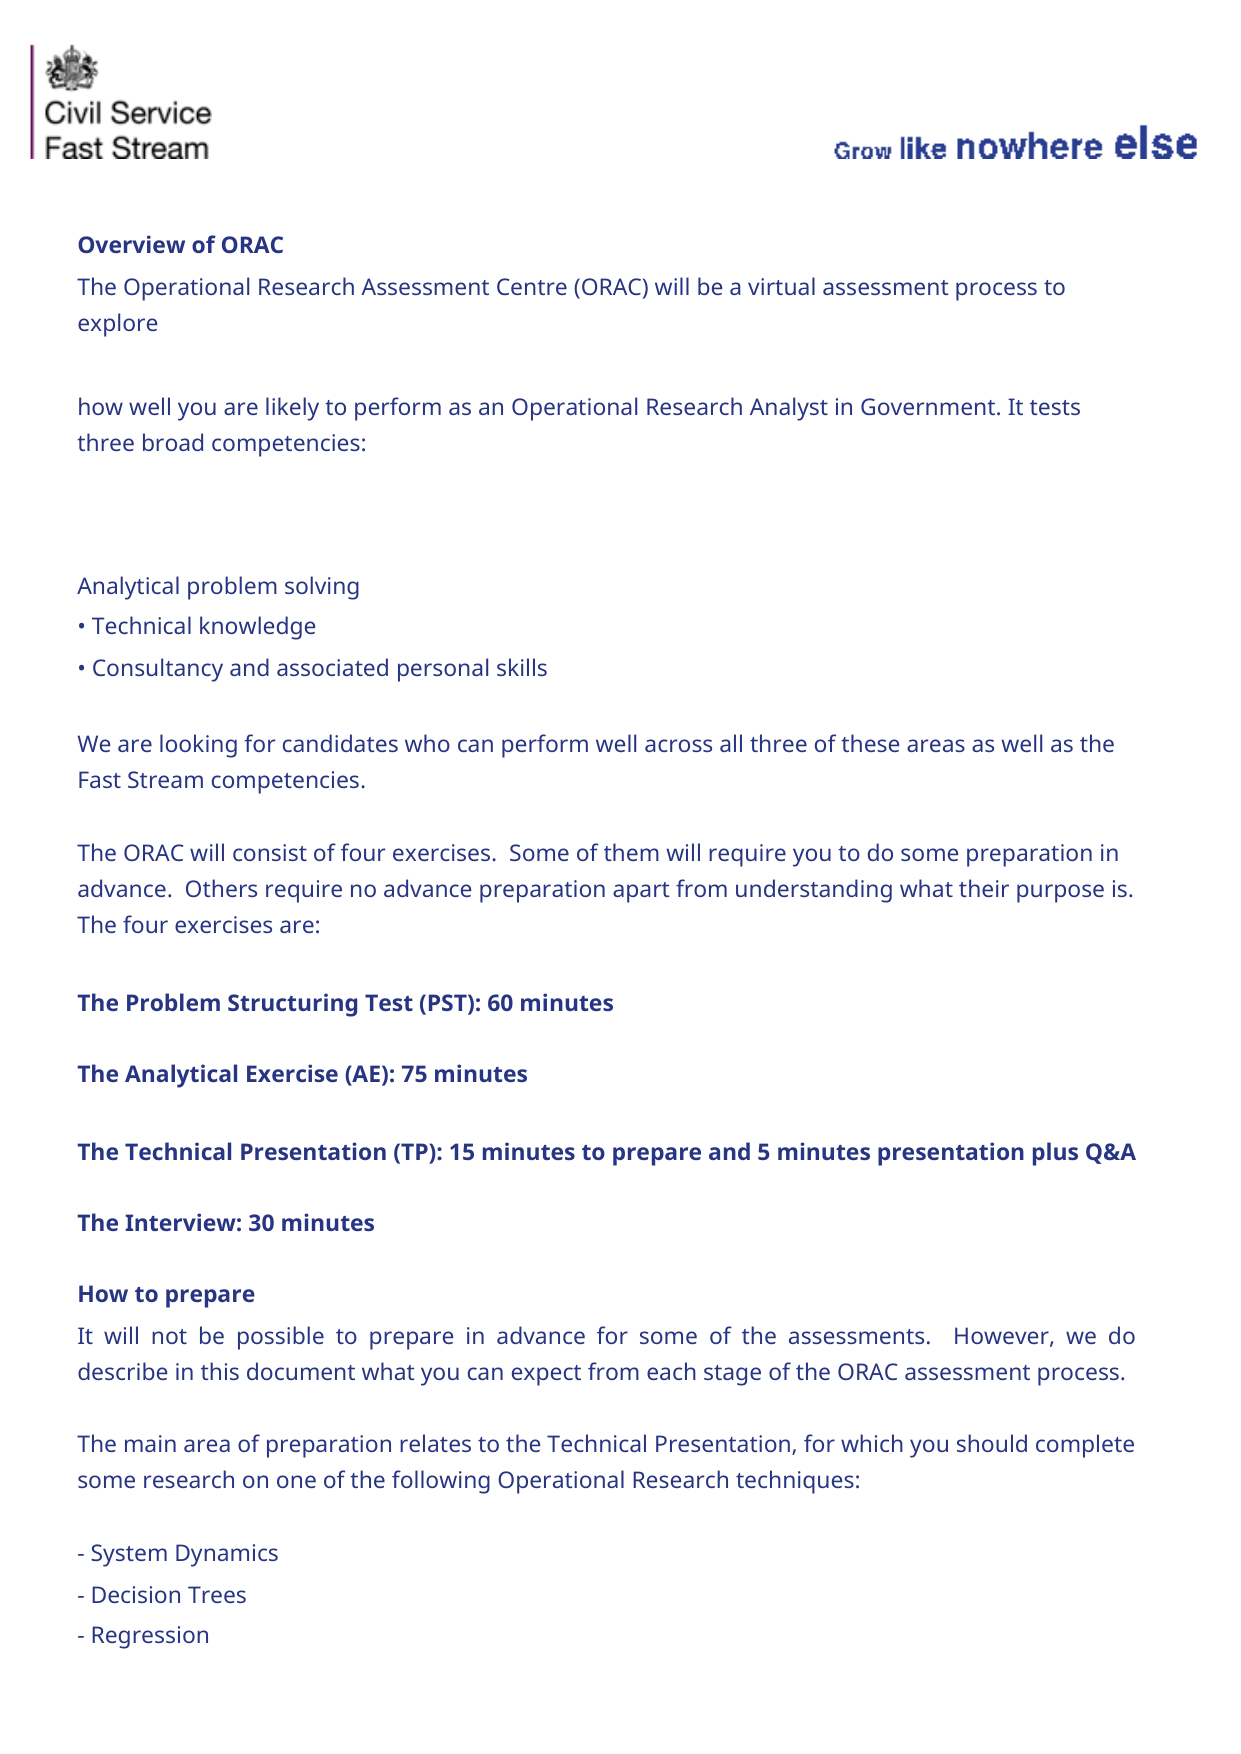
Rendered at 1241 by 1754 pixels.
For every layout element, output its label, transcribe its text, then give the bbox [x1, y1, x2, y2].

text - Decision Trees [77, 1579, 1138, 1610]
text The main area of preparation relates to the Technical Presentation, for which you should complete some research on one of the following Operational Research techniques: [77, 1428, 1138, 1495]
text - System Dynamics [77, 1537, 1138, 1568]
text The Interview: 30 minutes [77, 1207, 1138, 1238]
text Overview of ORAC [77, 229, 1138, 260]
text • Consultancy and associated personal skills [77, 652, 1138, 683]
text how well you are likely to perform as an Operational Research Analyst in Government. It tests three broad competencies: [77, 391, 1138, 458]
text It will not be possible to prepare in advance for some of the assessments. However, we do describe in this document what you can expect from each stage of the ORAC assessment process. [77, 1320, 1138, 1387]
text The Analytical Exercise (AE): 75 minutes [77, 1058, 1138, 1089]
text How to prepare [77, 1278, 1138, 1309]
text The ORAC will consist of four exercises. Some of them will require you to do some preparation in advance. Others require no advance preparation apart from understanding what their purpose is. The four exercises are: [77, 837, 1138, 940]
text The Operational Research Assessment Centre (ORAC) will be a virtual assessment process to explore [77, 271, 1138, 338]
text Analytical problem solving [77, 570, 1138, 601]
text - Regression [77, 1619, 1138, 1651]
text • Technical knowledge [77, 610, 1138, 641]
text The Technical Presentation (TP): 15 minutes to prepare and 5 minutes presentation plus Q&A [77, 1135, 1138, 1167]
text We are looking for candidates who can perform well across all three of these areas as well as the Fast Stream competencies. [77, 728, 1138, 795]
text The Problem Structuring Test (PST): 60 minutes [77, 986, 1138, 1018]
